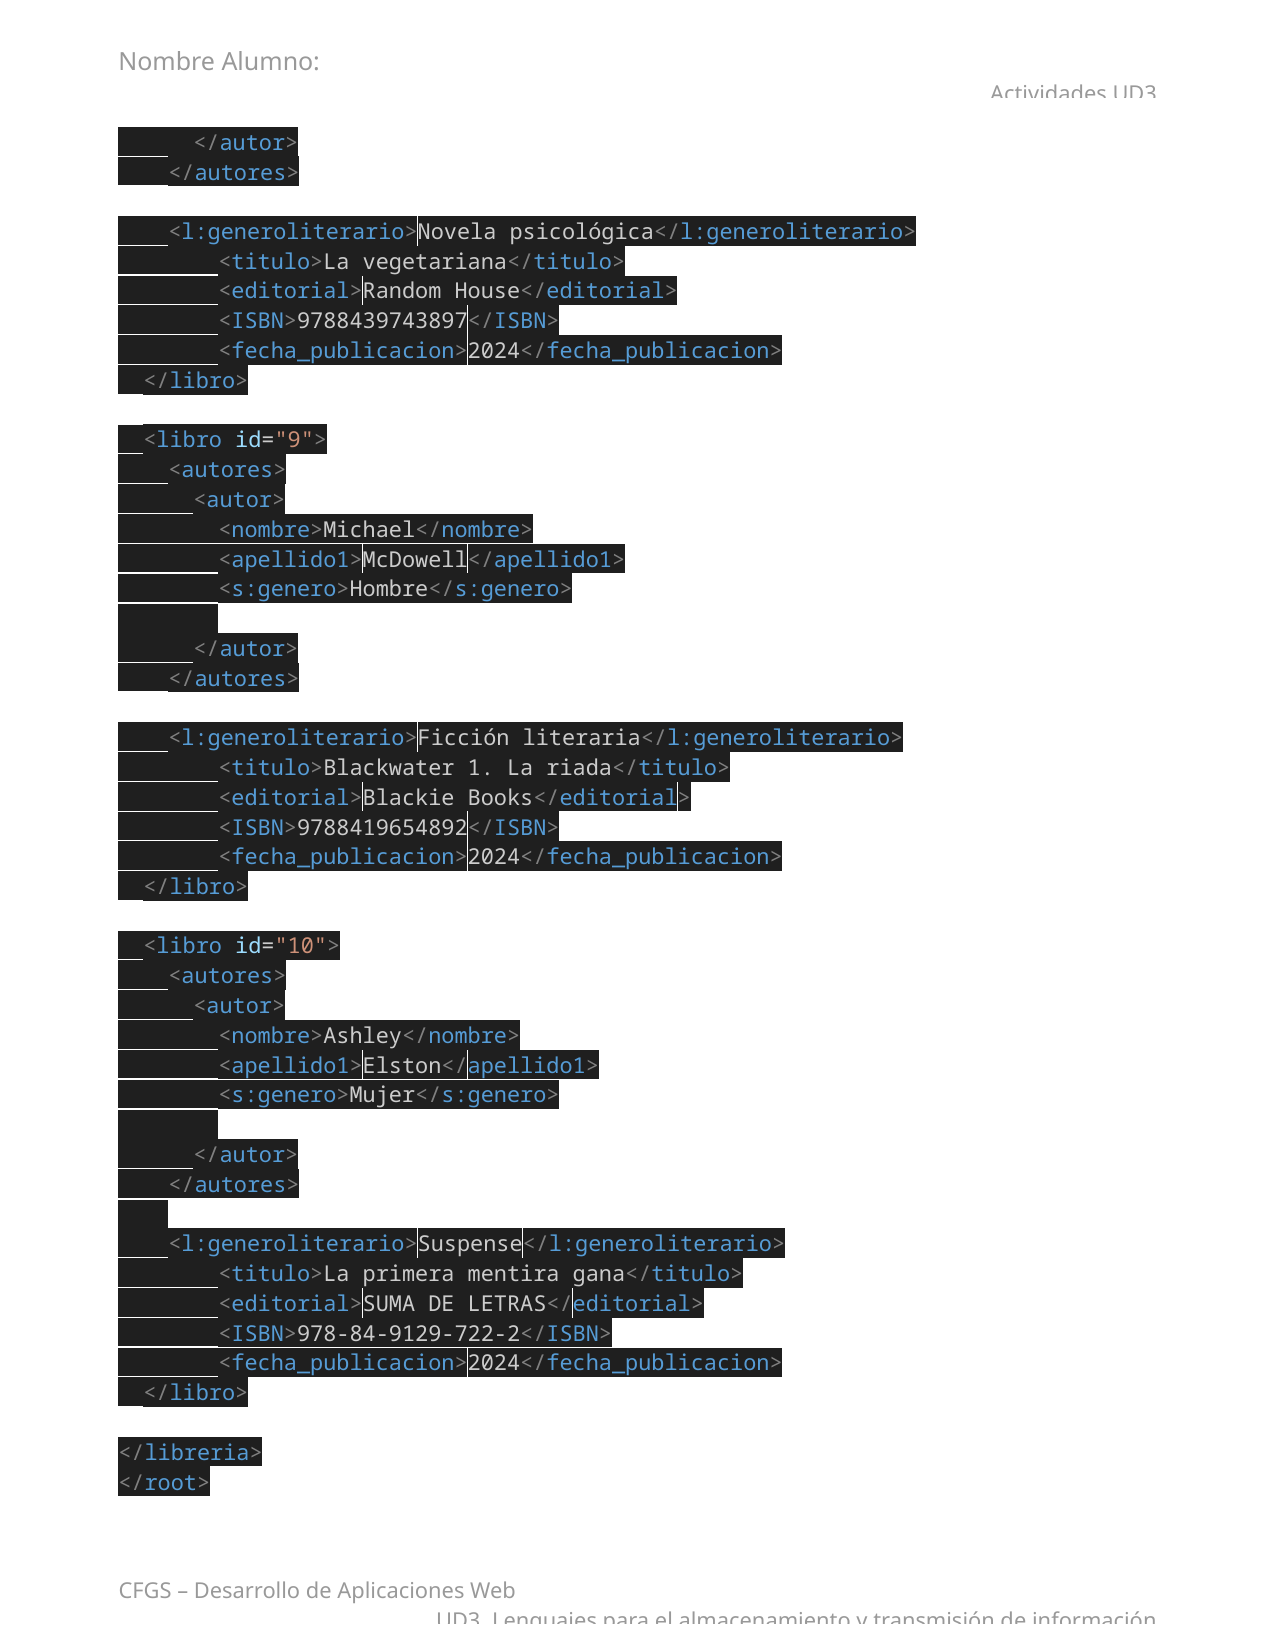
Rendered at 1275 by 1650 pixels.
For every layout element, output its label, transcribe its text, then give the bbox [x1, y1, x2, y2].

text <autores> [118, 454, 1157, 484]
text <editorial>Random House</editorial> [118, 276, 1157, 305]
text <fecha_publicacion>2024</fecha_publicacion> [118, 335, 1157, 365]
text </autor> [118, 127, 1157, 156]
text <fecha_publicacion>2024</fecha_publicacion> [118, 841, 1157, 871]
text <ISBN>978-84-9129-722-2</ISBN> [118, 1318, 1157, 1347]
text <autor> [118, 990, 1157, 1020]
text <autores> [118, 960, 1157, 990]
text <ISBN>9788419654892</ISBN> [118, 811, 1157, 841]
text </autores> [118, 663, 1157, 692]
text </libro> [118, 365, 1157, 395]
text <apellido1>McDowell</apellido1> [118, 543, 1157, 573]
text <apellido1>Elston</apellido1> [118, 1050, 1157, 1079]
text <s:genero>Mujer</s:genero> [118, 1079, 1157, 1109]
text <libro id="10"> [118, 931, 1157, 960]
text </libro> [118, 871, 1157, 901]
text <libro id="9"> [118, 424, 1157, 454]
text </autores> [118, 156, 1157, 186]
text <nombre>Ashley</nombre> [118, 1020, 1157, 1050]
text </libreria> [118, 1437, 1157, 1466]
text <editorial>Blackie Books</editorial> [118, 782, 1157, 811]
text </autores> [118, 1169, 1157, 1198]
text </libro> [118, 1377, 1157, 1407]
text <titulo>Blackwater 1. La riada</titulo> [118, 752, 1157, 782]
text <l:generoliterario>Novela psicológica</l:generoliterario> [118, 216, 1157, 246]
text <ISBN>9788439743897</ISBN> [118, 305, 1157, 335]
text <nombre>Michael</nombre> [118, 514, 1157, 543]
text <s:genero>Hombre</s:genero> [118, 573, 1157, 603]
text <autor> [118, 484, 1157, 514]
text </root> [118, 1466, 1157, 1496]
text <titulo>La vegetariana</titulo> [118, 246, 1157, 276]
text </autor> [118, 1139, 1157, 1169]
text <fecha_publicacion>2024</fecha_publicacion> [118, 1347, 1157, 1377]
text </autor> [118, 633, 1157, 663]
text <l:generoliterario>Ficción literaria</l:generoliterario> [118, 722, 1157, 752]
text <editorial>SUMA DE LETRAS</editorial> [118, 1288, 1157, 1318]
text <l:generoliterario>Suspense</l:generoliterario> [118, 1228, 1157, 1258]
text <titulo>La primera mentira gana</titulo> [118, 1258, 1157, 1288]
